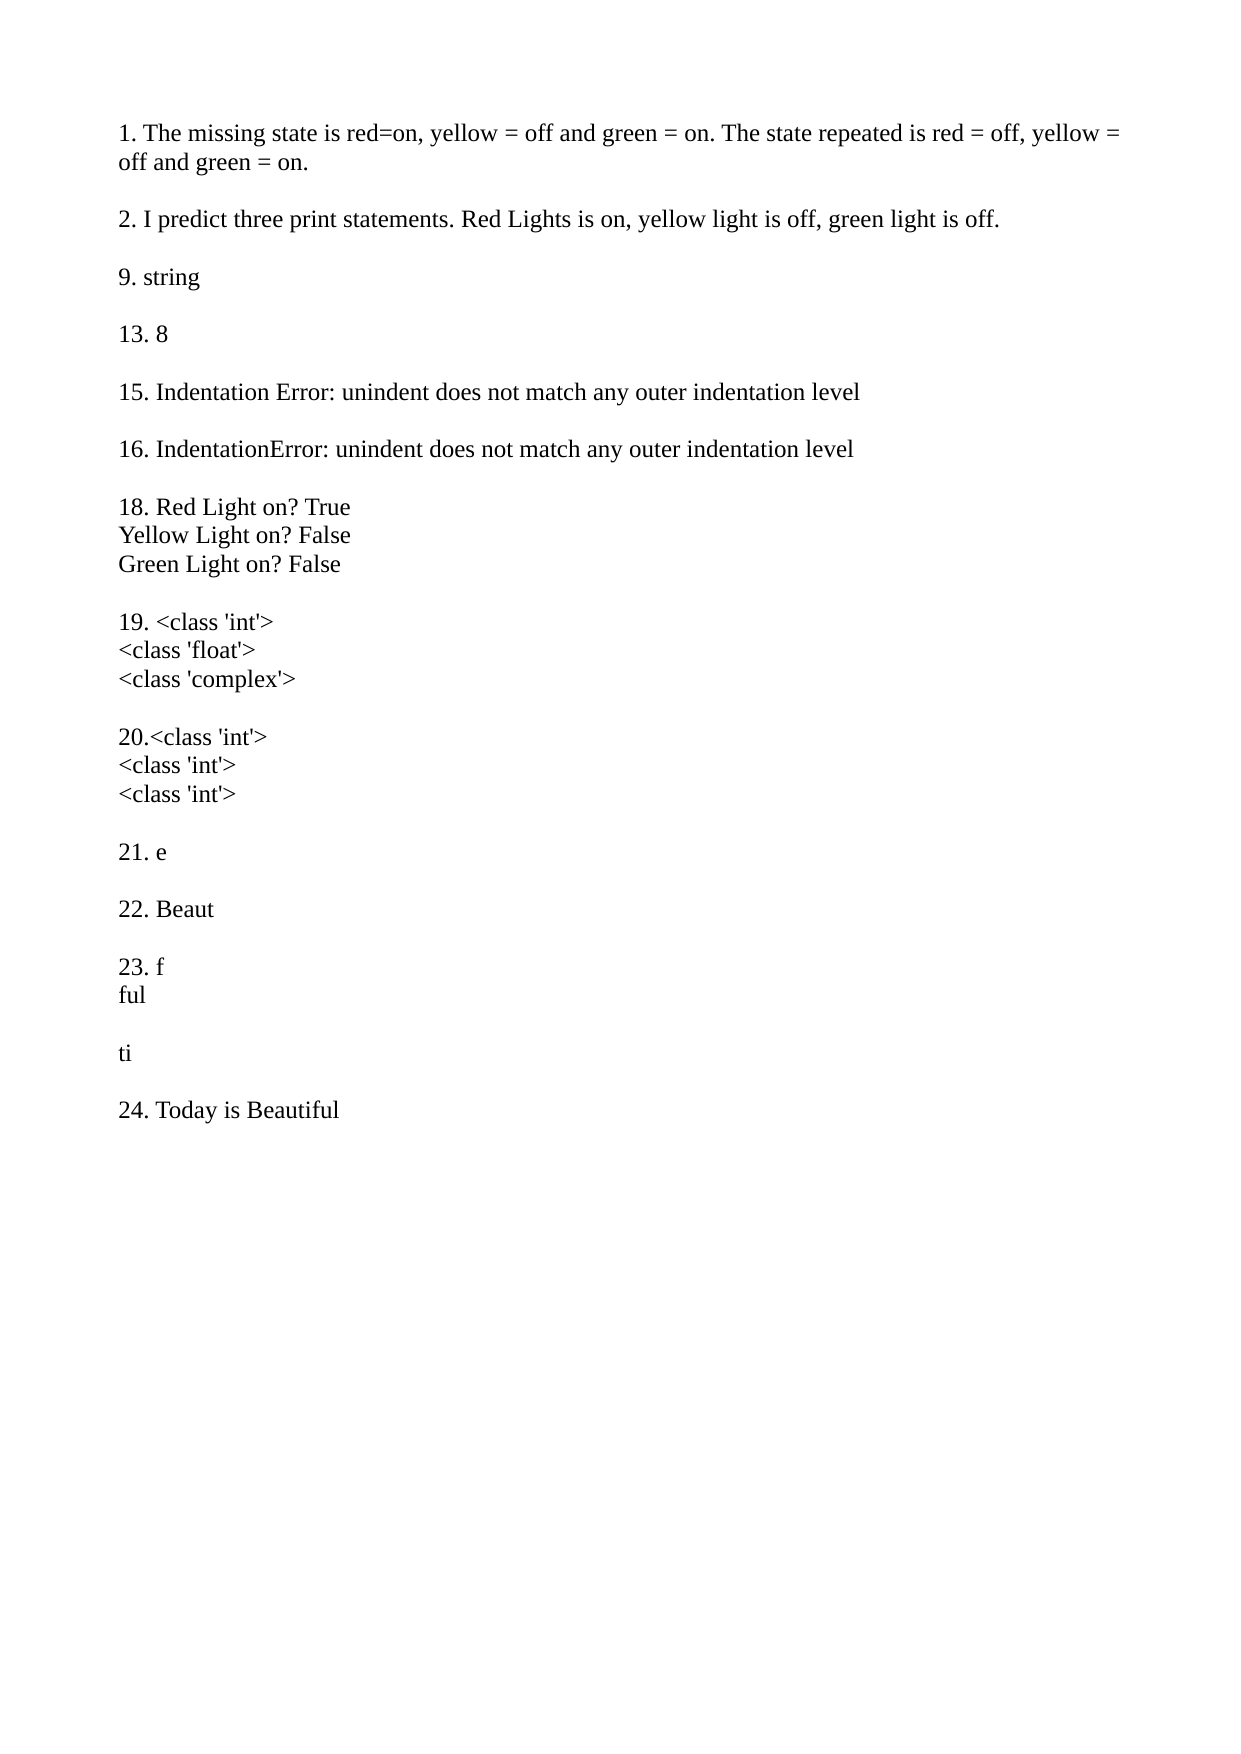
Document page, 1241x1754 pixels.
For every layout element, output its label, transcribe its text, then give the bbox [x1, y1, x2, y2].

text 18. Red Light on? True [118, 492, 1122, 521]
text 1. The missing state is red=on, yellow = off and green = on. The state repeated is red = off, yellow = off and green = on. [118, 118, 1122, 176]
text 19. <class 'int'> [118, 607, 1122, 636]
text 13. 8 [118, 319, 1122, 348]
text 2. I predict three print statements. Red Lights is on, yellow light is off, green light is off. [118, 204, 1122, 233]
text <class 'int'> [118, 779, 1122, 808]
text 20.<class 'int'> [118, 722, 1122, 751]
text 16. IndentationError: unindent does not match any outer indentation level [118, 434, 1122, 463]
text 24. Today is Beautiful [118, 1096, 1122, 1124]
text 21. e [118, 837, 1122, 866]
text <class 'int'> [118, 751, 1122, 779]
text 15. Indentation Error: unindent does not match any outer indentation level [118, 377, 1122, 406]
text <class 'float'> [118, 636, 1122, 664]
text Green Light on? False [118, 549, 1122, 578]
text ti [118, 1038, 1122, 1067]
text 22. Beaut [118, 894, 1122, 923]
text ful [118, 981, 1122, 1009]
text <class 'complex'> [118, 664, 1122, 693]
text Yellow Light on? False [118, 521, 1122, 549]
text 9. string [118, 262, 1122, 291]
text 23. f [118, 952, 1122, 981]
